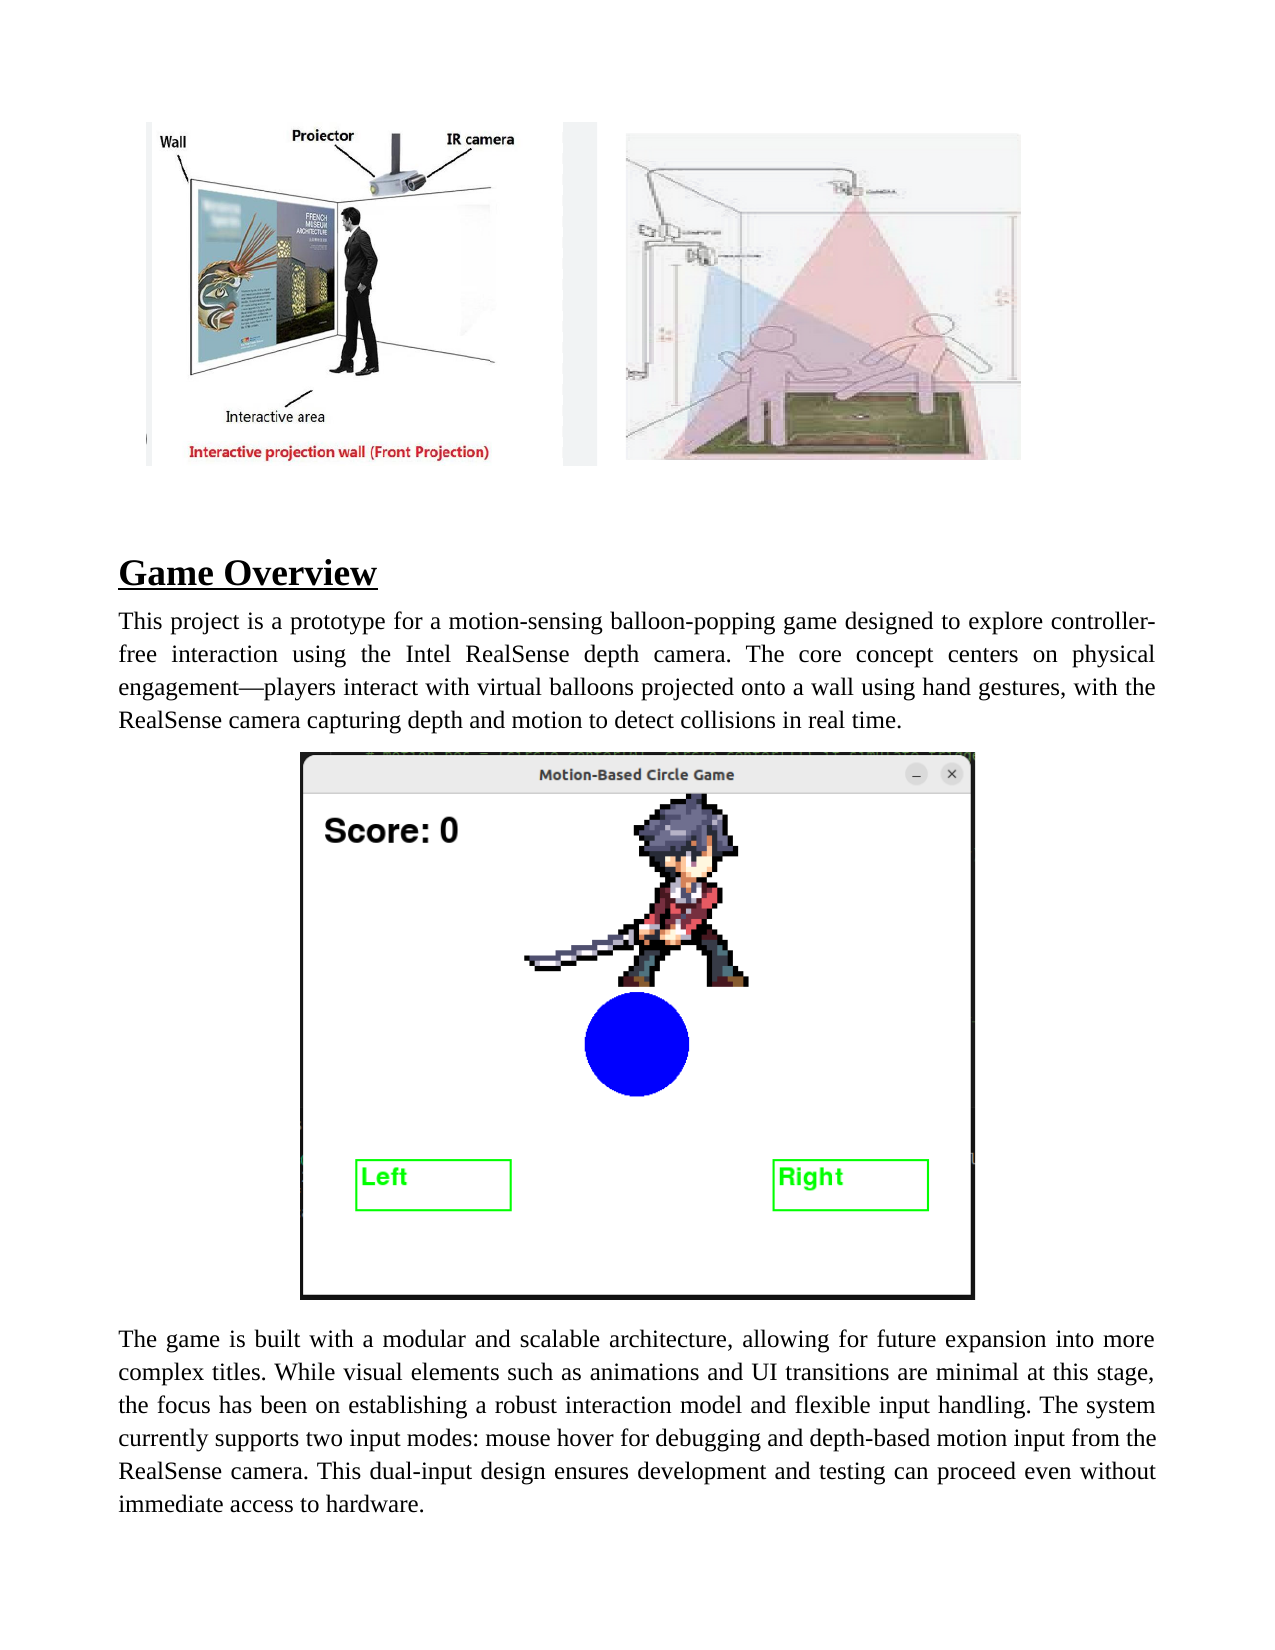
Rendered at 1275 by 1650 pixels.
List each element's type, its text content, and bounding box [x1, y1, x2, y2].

picture [300, 752, 976, 1300]
picture [625, 133, 1117, 462]
text The game is built with a modular and scalable architecture, allowing for future expansion into more complex titles. While visual elements such as animations and UI transitions are minimal at this stage, the focus has been on establishing a robust interaction model and flexible input handling. The system currently supports two input modes: mouse hover for debugging and depth-based motion input from the RealSense camera. This dual-input design ensures development and testing can proceed even without immediate access to hardware. [118, 1324, 1157, 1518]
subtitle Game Overview [118, 551, 1157, 594]
text This project is a prototype for a motion-sensing balloon-popping game designed to explore controller-free interaction using the Intel RealSense depth camera. The core concept centers on physical engagement—players interact with virtual balloons projected onto a wall using hand gestures, with the RealSense camera capturing depth and motion to detect collisions in real time. [118, 606, 1157, 734]
picture [146, 118, 598, 466]
